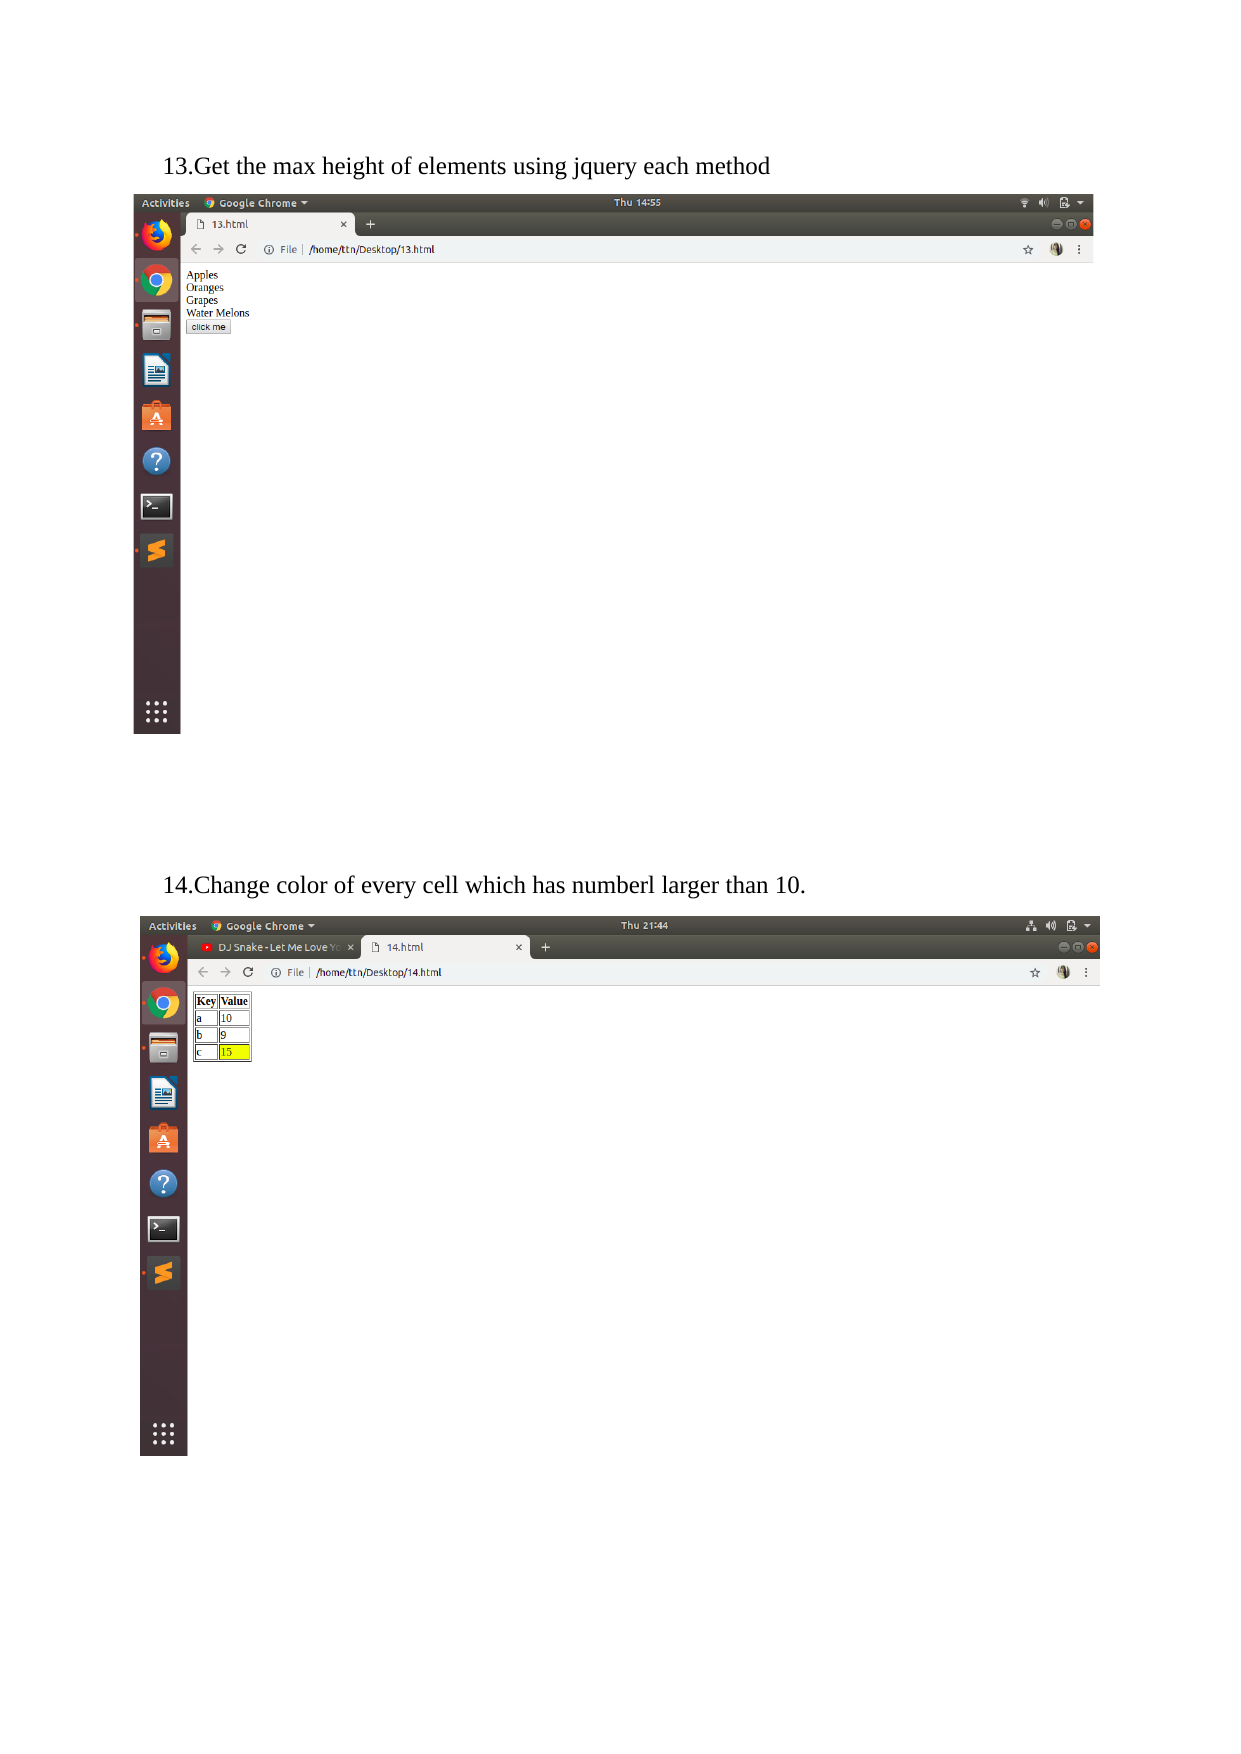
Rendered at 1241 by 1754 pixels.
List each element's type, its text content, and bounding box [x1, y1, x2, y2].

list Get the max height of elements using jquery each method [162, 151, 1122, 180]
picture [133, 194, 1094, 734]
list Change color of every cell which has numberl larger than 10. [162, 870, 1122, 899]
picture [140, 916, 1100, 1456]
